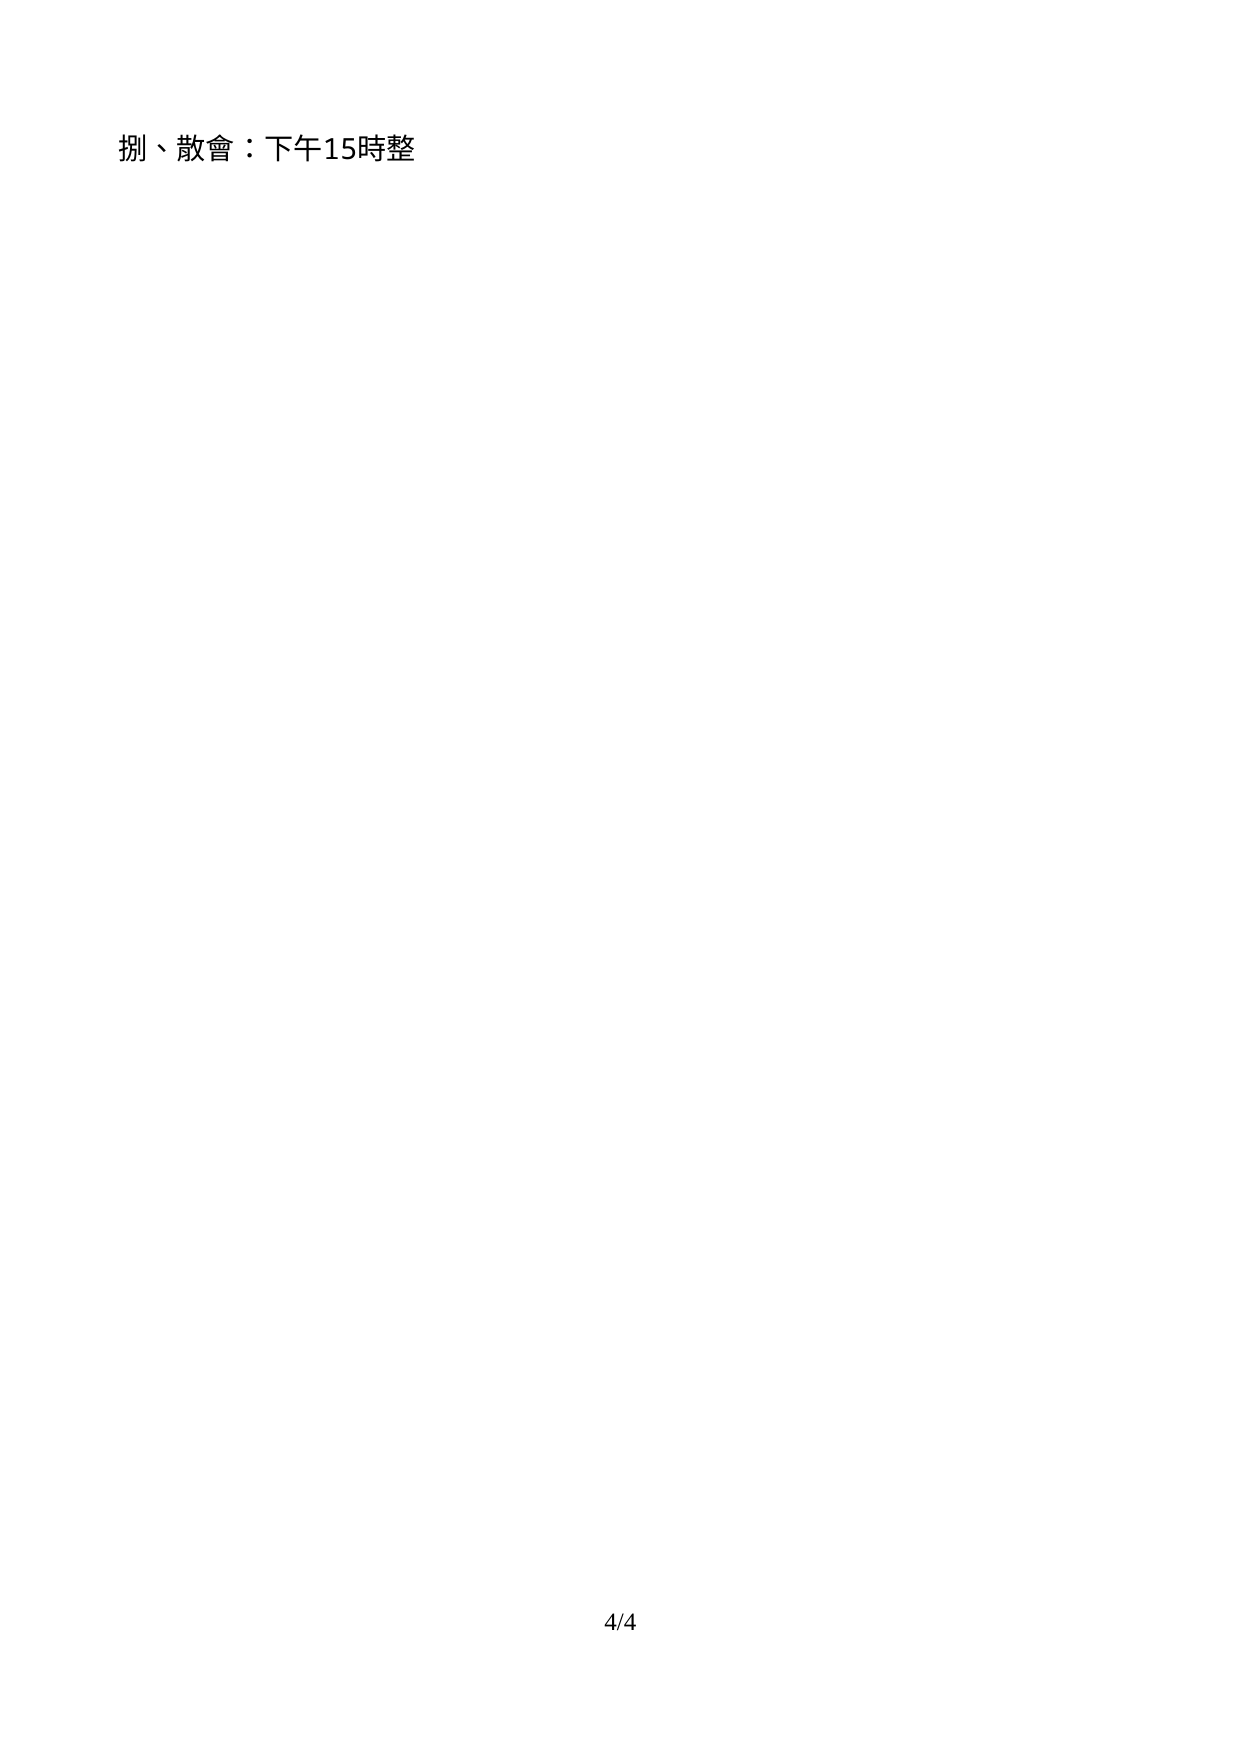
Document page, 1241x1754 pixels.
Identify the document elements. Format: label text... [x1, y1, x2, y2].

list 散會：下午15時整 [118, 118, 1122, 170]
